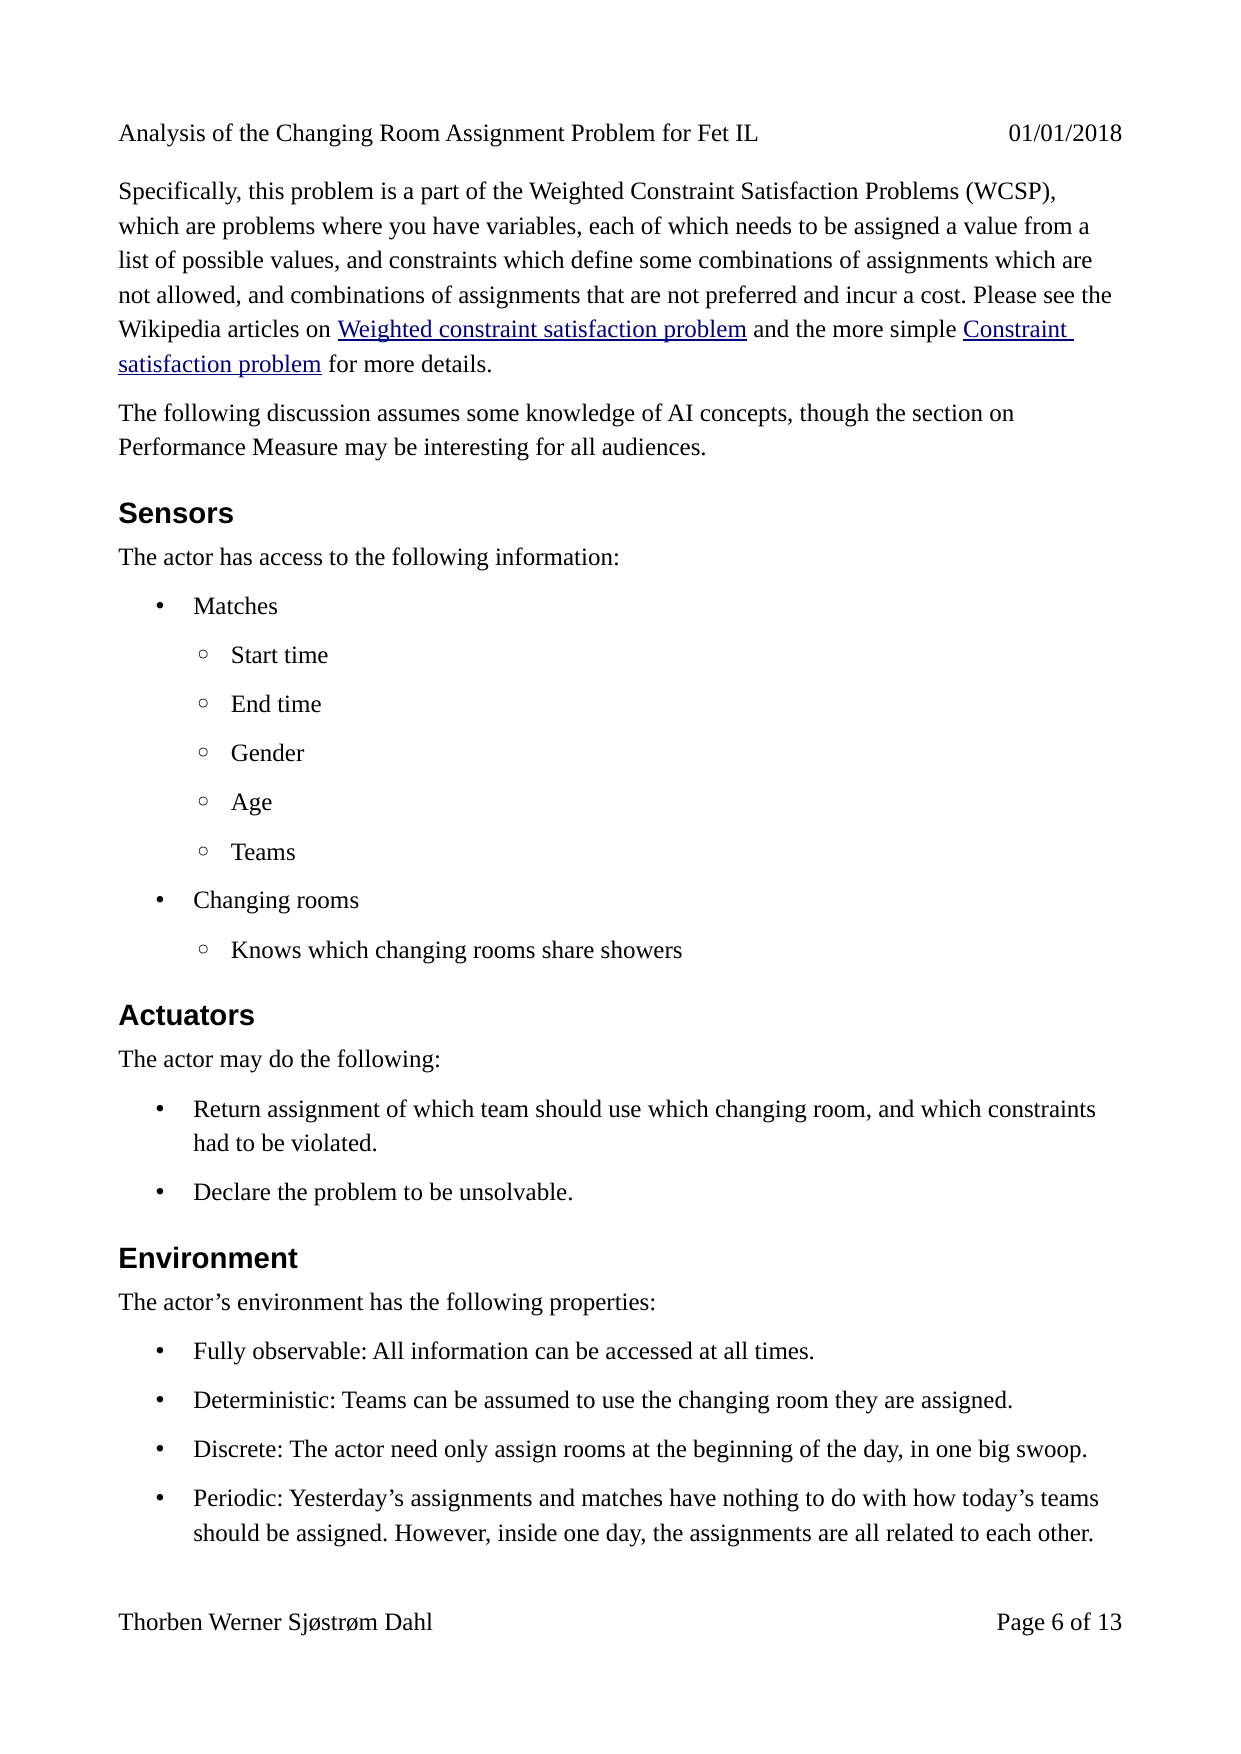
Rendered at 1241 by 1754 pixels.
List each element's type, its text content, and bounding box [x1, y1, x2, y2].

list Start time [193, 640, 1122, 669]
text Specifically, this problem is a part of the Weighted Constraint Satisfaction Problems (WCSP), which are problems where you have variables, each of which needs to be assigned a value from a list of possible values, and constraints which define some combinations of assignments which are not allowed, and combinations of assignments that are not preferred and incur a cost. Please see the Wikipedia articles on Weighted constraint satisfaction problem and the more simple Constraint satisfaction problem for more details. [118, 176, 1122, 377]
text The following discussion assumes some knowledge of AI concepts, though the section on Performance Measure may be interesting for all audiences. [118, 398, 1122, 461]
list Age [193, 787, 1122, 816]
text The actor may do the following: [118, 1044, 1122, 1073]
text The actor has access to the following information: [118, 542, 1122, 571]
list End time [193, 689, 1122, 718]
subtitle Environment [118, 1241, 1122, 1274]
list Discrete: The actor need only assign rooms at the beginning of the day, in one big swoop. [156, 1434, 1122, 1463]
subtitle Actuators [118, 998, 1122, 1032]
list Teams [193, 837, 1122, 865]
list Declare the problem to be unsolvable. [156, 1177, 1122, 1206]
list Matches [156, 591, 1122, 620]
list Return assignment of which team should use which changing room, and which constraints had to be violated. [156, 1094, 1122, 1157]
list Periodic: Yesterday’s assignments and matches have nothing to do with how today’s teams should be assigned. However, inside one day, the assignments are all related to each other. [156, 1483, 1122, 1547]
subtitle Sensors [118, 496, 1122, 530]
list Fully observable: All information can be accessed at all times. [156, 1336, 1122, 1365]
list Gender [193, 738, 1122, 767]
list Changing rooms [156, 886, 1122, 914]
text The actor’s environment has the following properties: [118, 1287, 1122, 1316]
list Deterministic: Teams can be assumed to use the changing room they are assigned. [156, 1385, 1122, 1414]
list Knows which changing rooms share showers [193, 935, 1122, 963]
